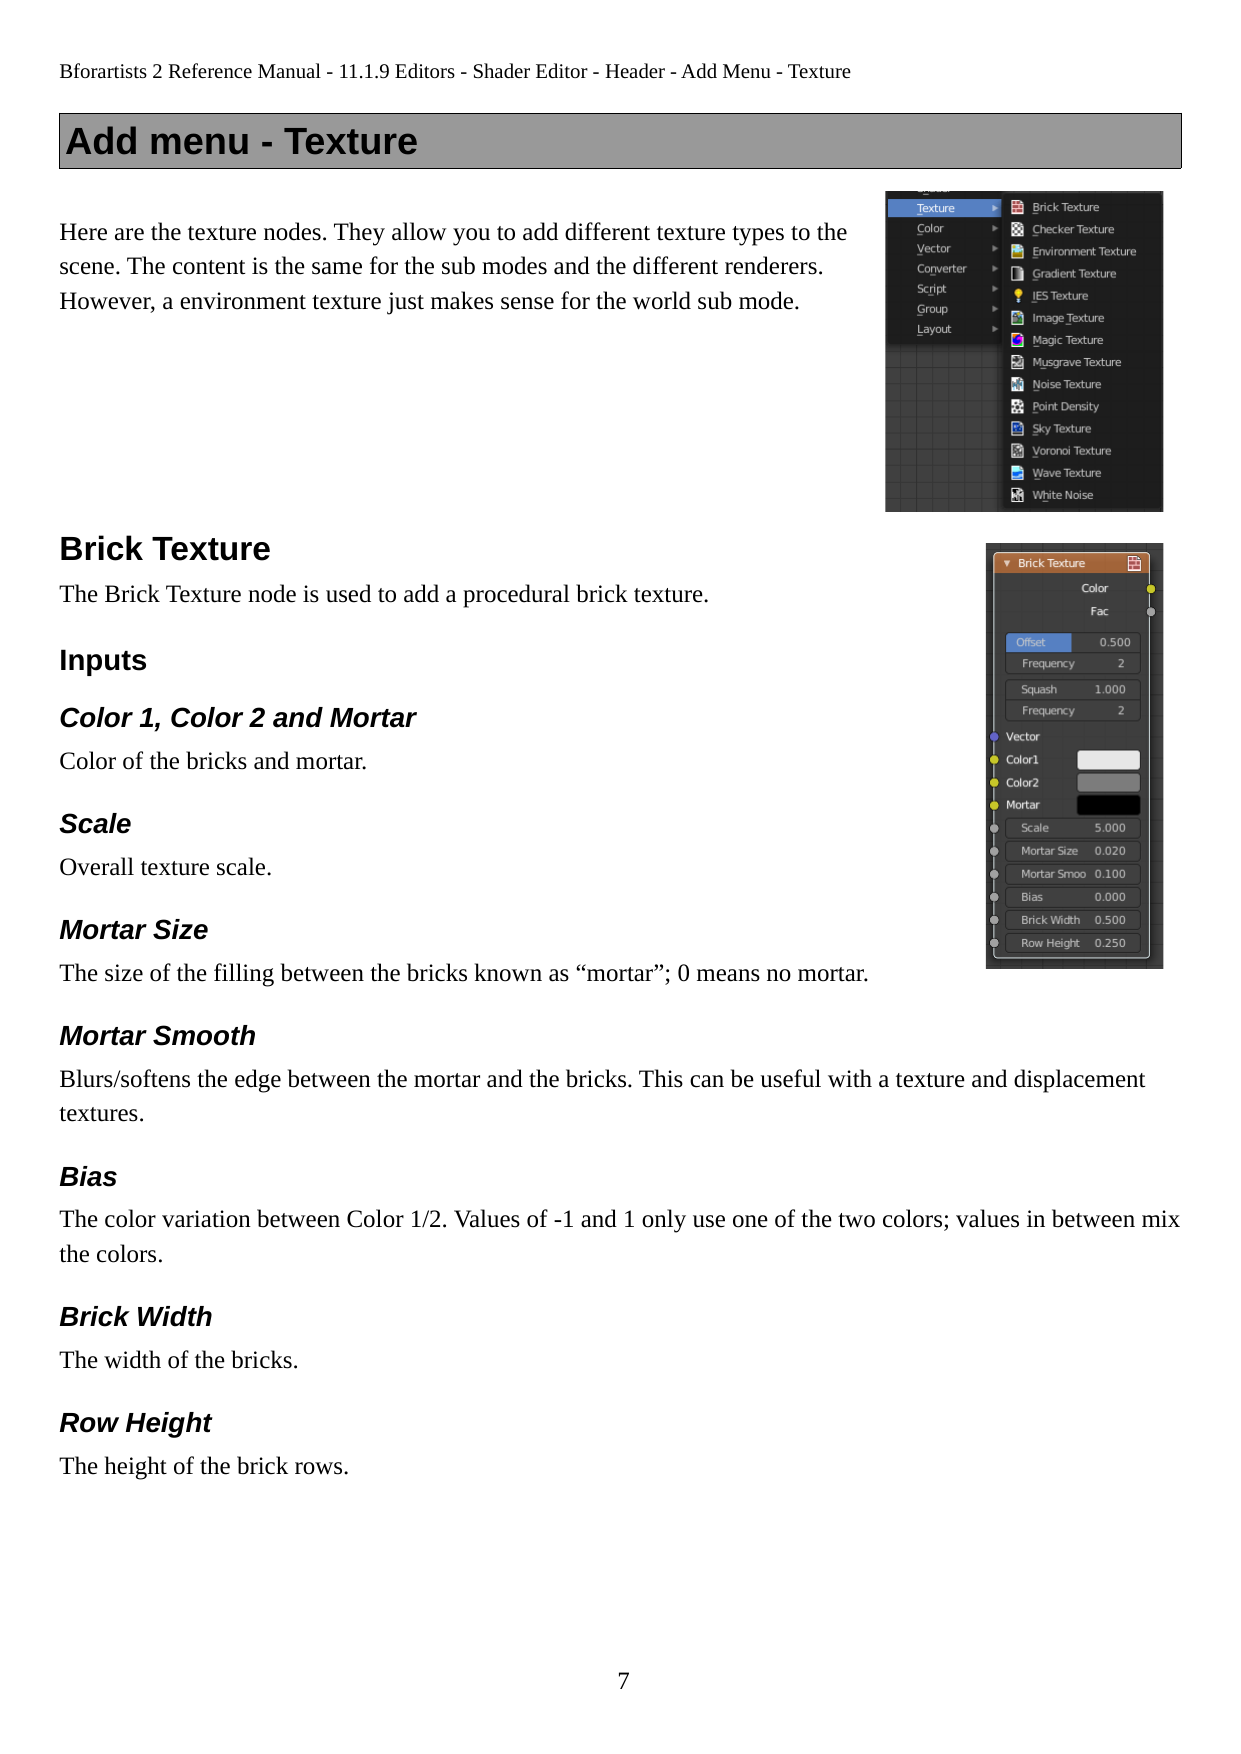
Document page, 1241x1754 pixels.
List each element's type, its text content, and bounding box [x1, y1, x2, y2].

subtitle Row Height [59, 1406, 1181, 1438]
text Here are the texture nodes. They allow you to add different texture types to the scene. The content is the same for the sub modes and the different renderers. However, a environment texture just makes sense for the world sub mode. [59, 217, 885, 315]
picture [885, 191, 1164, 512]
text Color of the bricks and mortar. [59, 746, 985, 775]
text The Brick Texture node is used to add a procedural brick texture. [59, 579, 985, 608]
subtitle Color 1, Color 2 and Mortar [59, 702, 985, 734]
subtitle Inputs [59, 643, 985, 677]
text Blurs/softens the edge between the mortar and the bricks. This can be useful with a texture and displacement textures. [59, 1064, 1181, 1127]
picture [985, 543, 1164, 969]
text The width of the bricks. [59, 1345, 1181, 1374]
subtitle Brick Texture [59, 528, 1181, 567]
text The size of the filling between the bricks known as “mortar”; 0 means no mortar. [59, 958, 1181, 987]
subtitle [1164, 914, 1181, 946]
subtitle Bias [59, 1160, 1181, 1192]
text The height of the brick rows. [59, 1451, 1181, 1479]
table_header Add menu - Texture [60, 114, 1181, 168]
subtitle [1164, 643, 1181, 677]
subtitle Mortar Size [59, 914, 985, 946]
subtitle Brick Width [59, 1301, 1181, 1332]
subtitle Scale [59, 808, 985, 840]
subtitle [1164, 808, 1181, 840]
text [1164, 852, 1181, 881]
text Overall texture scale. [59, 852, 985, 881]
subtitle Mortar Smooth [59, 1020, 1181, 1052]
subtitle [1164, 702, 1181, 734]
text The color variation between Color 1/2. Values of -1 and 1 only use one of the two colors; values in between mix the colors. [59, 1204, 1181, 1268]
